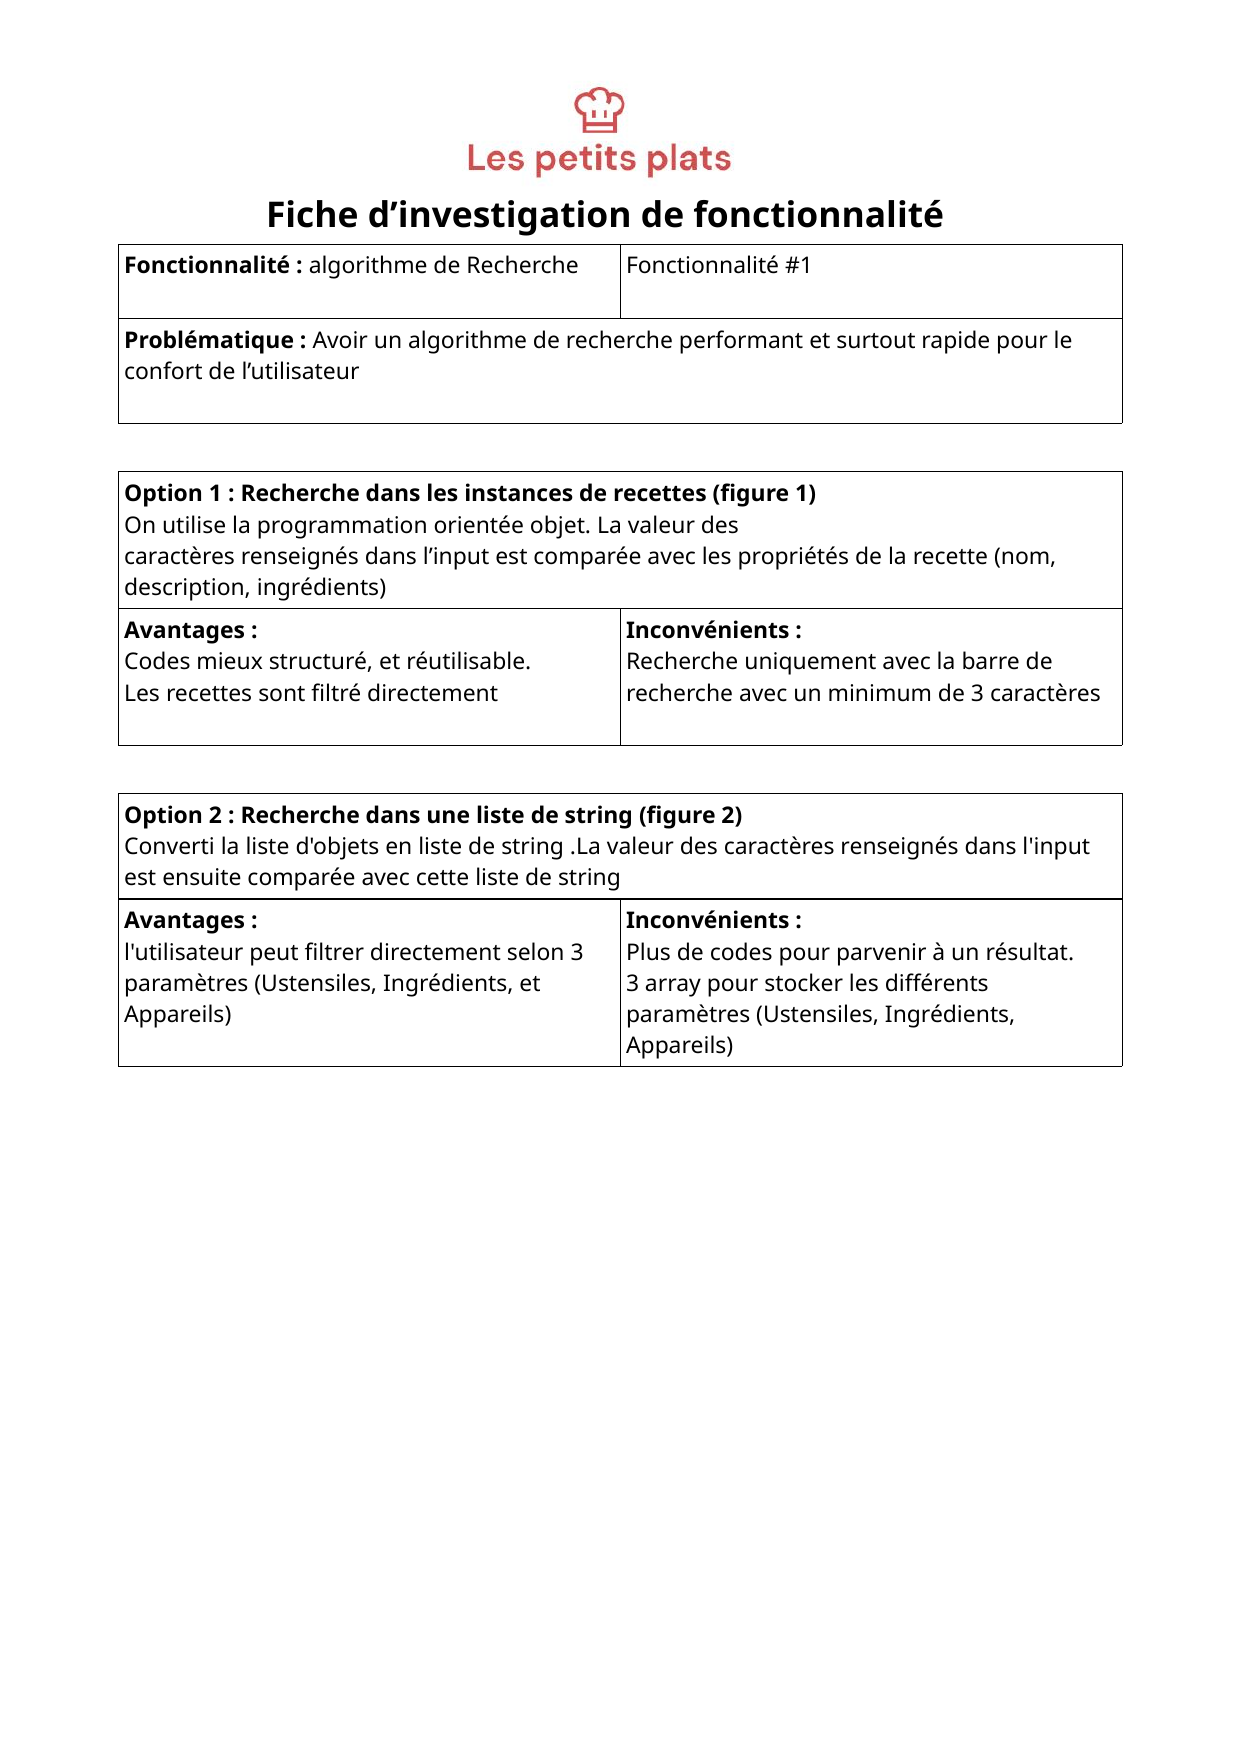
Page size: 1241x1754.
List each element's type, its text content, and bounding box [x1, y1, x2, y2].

table_header Problématique : Avoir un algorithme de recherche performant et surtout rapide pour le confort de l’utilisateur [119, 319, 1122, 423]
picture [451, 74, 742, 190]
table_header Option 2 : Recherche dans une liste de string (figure 2) Converti la liste d'objets en liste de string .La valeur des caractères renseignés dans l'input est ensuite comparée avec cette liste de string [119, 794, 1122, 898]
table_header Avantages : l'utilisateur peut filtrer directement selon 3 paramètres (Ustensiles, Ingrédients, et Appareils) [119, 900, 620, 1066]
table_header Fonctionnalité #1 [621, 245, 1122, 318]
table_header Avantages : Codes mieux structuré, et réutilisable. Les recettes sont filtré directement [119, 609, 620, 745]
table_header Inconvénients : Recherche uniquement avec la barre de recherche avec un minimum de 3 caractères [621, 609, 1122, 745]
table_header Fonctionnalité : algorithme de Recherche [119, 245, 620, 318]
table_header Inconvénients : Plus de codes pour parvenir à un résultat. 3 array pour stocker les différents paramètres (Ustensiles, Ingrédients, Appareils) [621, 900, 1122, 1066]
table_header Option 1 : Recherche dans les instances de recettes (figure 1) On utilise la programmation orientée objet. La valeur des caractères renseignés dans l’input est comparée avec les propriétés de la recette (nom, description, ingrédients) [119, 472, 1122, 608]
text Fiche d’investigation de fonctionnalité [118, 124, 1122, 238]
